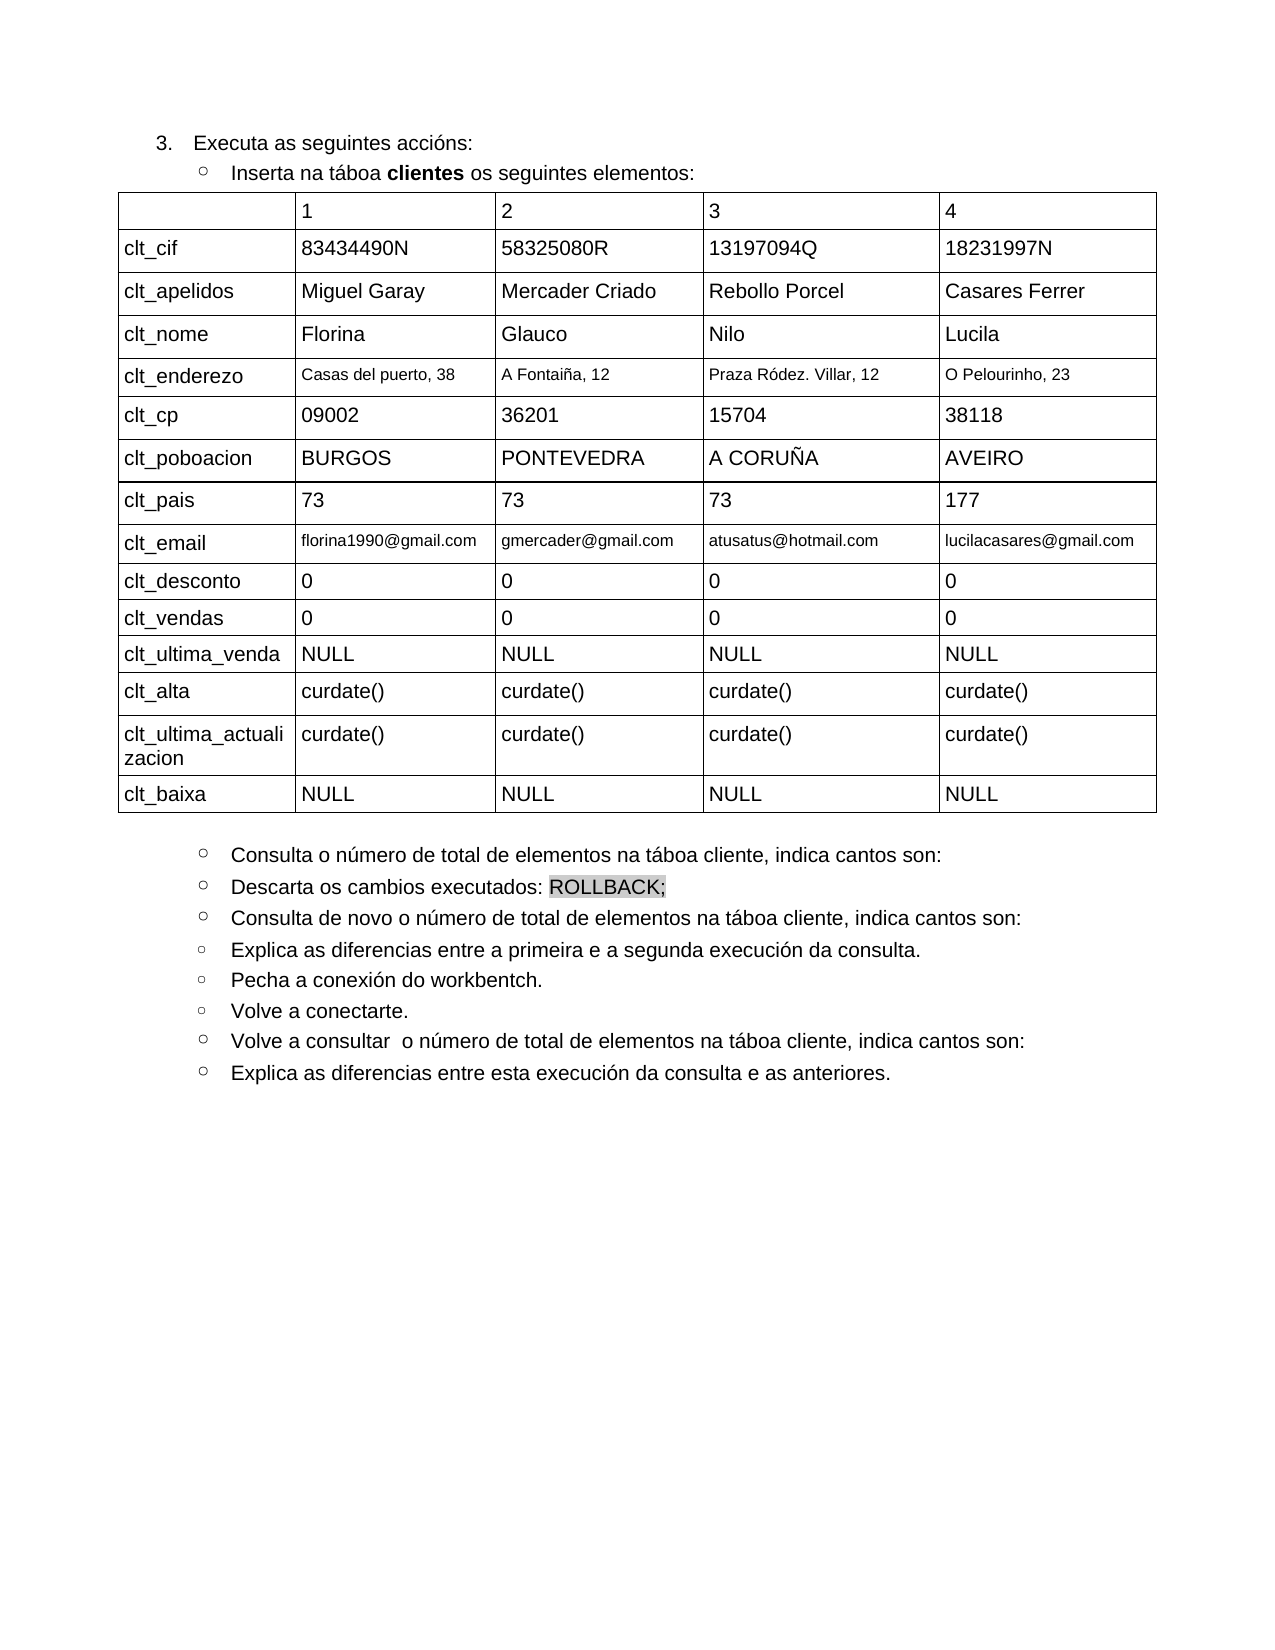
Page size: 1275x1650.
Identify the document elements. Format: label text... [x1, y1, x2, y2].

table_cell clt_email [119, 525, 295, 562]
table_cell clt_ultima_actualizacion [119, 716, 295, 775]
table_cell A CORUÑA [704, 440, 939, 481]
table_cell curdate() [296, 716, 495, 775]
list Pecha a conexión do workbentch. [193, 968, 1157, 992]
table_cell curdate() [496, 716, 703, 775]
table_cell gmercader@gmail.com [496, 525, 703, 562]
table_cell 15704 [704, 397, 939, 438]
table_cell NULL [496, 636, 703, 672]
table_cell O Pelourinho, 23 [940, 359, 1156, 396]
table_cell curdate() [940, 716, 1156, 775]
table_cell clt_apelidos [119, 273, 295, 314]
list Explica as diferencias entre esta execución da consulta e as anteriores. [193, 1061, 1157, 1086]
table_cell clt_desconto [119, 564, 295, 599]
table_cell 0 [940, 600, 1156, 635]
table_cell 58325080R [496, 230, 703, 272]
table_cell 73 [704, 483, 939, 524]
table_header 2 [496, 193, 703, 229]
table_cell 38118 [940, 397, 1156, 438]
list Consulta de novo o número de total de elementos na táboa cliente, indica cantos son: [193, 906, 1157, 931]
table_cell clt_vendas [119, 600, 295, 635]
table_cell 0 [704, 564, 939, 599]
table_cell clt_nome [119, 316, 295, 357]
table_cell clt_ultima_venda [119, 636, 295, 672]
table_cell NULL [940, 776, 1156, 812]
table_cell 09002 [296, 397, 495, 438]
table_cell 18231997N [940, 230, 1156, 272]
table_cell 0 [296, 564, 495, 599]
table_cell 36201 [496, 397, 703, 438]
table_cell curdate() [496, 673, 703, 715]
table_cell A Fontaiña, 12 [496, 359, 703, 396]
table_cell curdate() [704, 716, 939, 775]
table_header 3 [704, 193, 939, 229]
table_cell curdate() [704, 673, 939, 715]
table_cell Mercader Criado [496, 273, 703, 314]
table_cell 73 [296, 483, 495, 524]
list Inserta na táboa clientes os seguintes elementos: [193, 161, 1157, 186]
list Volve a consultar o número de total de elementos na táboa cliente, indica cantos son: [193, 1029, 1157, 1054]
table_cell AVEIRO [940, 440, 1156, 481]
table_cell NULL [296, 776, 495, 812]
table_cell Florina [296, 316, 495, 357]
table_header 1 [296, 193, 495, 229]
table_cell 0 [496, 600, 703, 635]
table_cell Nilo [704, 316, 939, 357]
table_cell clt_alta [119, 673, 295, 715]
table_cell 83434490N [296, 230, 495, 272]
table_cell clt_enderezo [119, 359, 295, 396]
table_cell 0 [940, 564, 1156, 599]
list Explica as diferencias entre a primeira e a segunda execución da consulta. [193, 937, 1157, 962]
list Executa as seguintes accións: [156, 131, 1157, 154]
table_cell florina1990@gmail.com [296, 525, 495, 562]
table_cell clt_poboacion [119, 440, 295, 481]
table_cell curdate() [296, 673, 495, 715]
table_cell atusatus@hotmail.com [704, 525, 939, 562]
table_cell 177 [940, 483, 1156, 524]
table_cell 0 [296, 600, 495, 635]
table_cell PONTEVEDRA [496, 440, 703, 481]
table_cell BURGOS [296, 440, 495, 481]
table_cell NULL [940, 636, 1156, 672]
table_cell 0 [704, 600, 939, 635]
table_cell clt_cp [119, 397, 295, 438]
table_cell Casares Ferrer [940, 273, 1156, 314]
table_cell NULL [704, 636, 939, 672]
table_cell lucilacasares@gmail.com [940, 525, 1156, 562]
table_cell 73 [496, 483, 703, 524]
table_cell 0 [496, 564, 703, 599]
table_cell Praza Ródez. Villar, 12 [704, 359, 939, 396]
table_cell clt_pais [119, 483, 295, 524]
table_cell curdate() [940, 673, 1156, 715]
table_cell NULL [296, 636, 495, 672]
table_cell Rebollo Porcel [704, 273, 939, 314]
list Descarta os cambios executados: ROLLBACK; [193, 874, 1157, 899]
list Volve a conectarte. [193, 998, 1157, 1023]
list Consulta o número de total de elementos na táboa cliente, indica cantos son: [193, 843, 1157, 868]
table_cell NULL [496, 776, 703, 812]
table_cell Casas del puerto, 38 [296, 359, 495, 396]
table_cell 13197094Q [704, 230, 939, 272]
table_cell clt_cif [119, 230, 295, 272]
table_cell NULL [704, 776, 939, 812]
table_header [119, 193, 295, 229]
table_cell clt_baixa [119, 776, 295, 812]
table_header 4 [940, 193, 1156, 229]
table_cell Lucila [940, 316, 1156, 357]
table_cell Glauco [496, 316, 703, 357]
table_cell Miguel Garay [296, 273, 495, 314]
